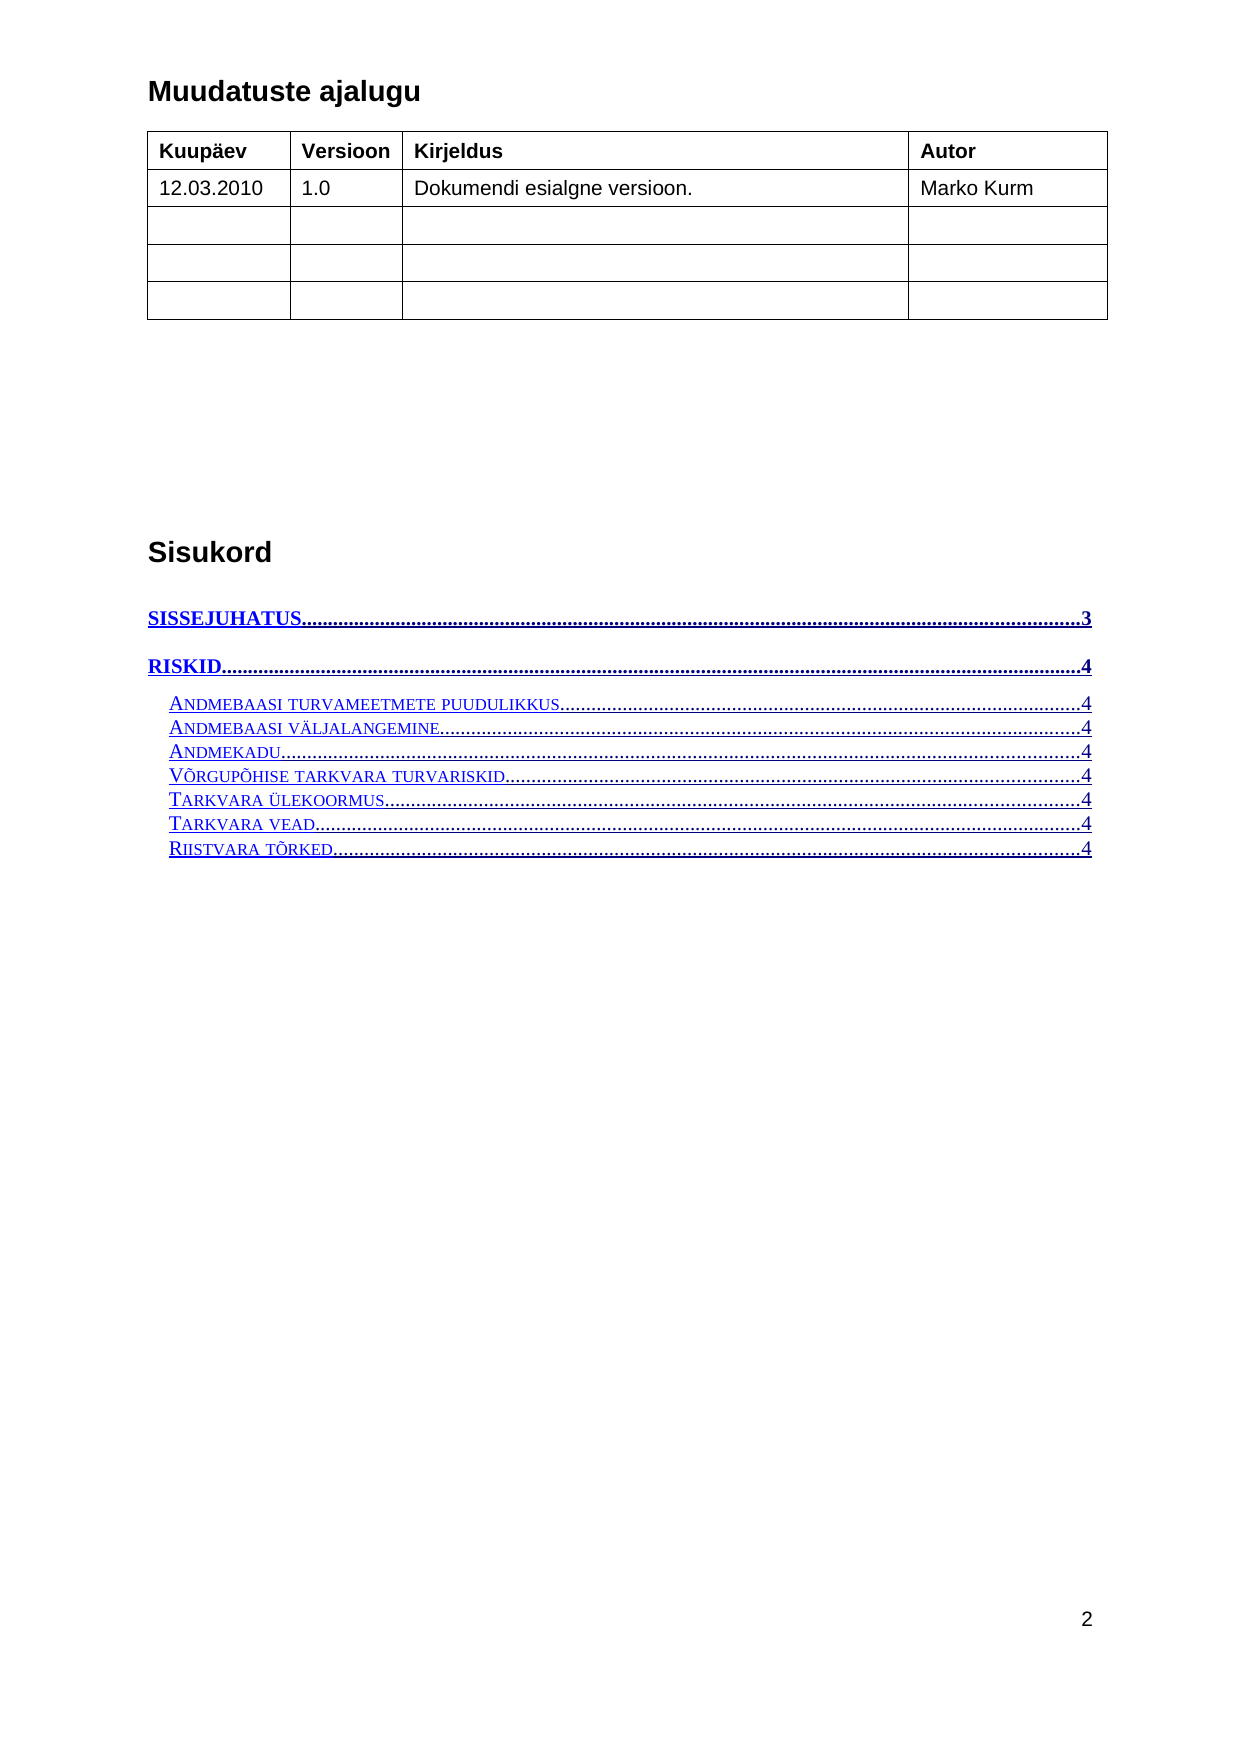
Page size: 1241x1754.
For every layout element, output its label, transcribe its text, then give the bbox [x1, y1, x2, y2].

text Andmebaasi turvameetmete puudulikkus 4 [168, 691, 1093, 715]
text Riistvara tõrked 4 [168, 835, 1093, 859]
table_cell [148, 207, 290, 244]
table_header Autor [909, 132, 1107, 169]
text Tarkvara ülekoormus 4 [168, 787, 1093, 811]
table_cell Dokumendi esialgne versioon. [403, 170, 908, 206]
table_header Kirjeldus [403, 132, 908, 169]
table_cell Marko Kurm [909, 170, 1107, 206]
table_cell 12.03.2010 [148, 170, 290, 206]
table_cell [291, 245, 402, 281]
table_cell [403, 282, 908, 319]
text Sissejuhatus 3 [148, 605, 1093, 629]
text Riskid 4 [148, 654, 1093, 678]
table_cell [403, 245, 908, 281]
table_cell [909, 207, 1107, 244]
text Andmebaasi väljalangemine 4 [168, 715, 1093, 739]
table_cell [291, 282, 402, 319]
table_cell [148, 282, 290, 319]
table_cell [403, 207, 908, 244]
table_cell [291, 207, 402, 244]
table_cell 1.0 [291, 170, 402, 206]
text Muudatuste ajalugu [148, 74, 1093, 107]
text Võrgupõhise tarkvara turvariskid 4 [168, 763, 1093, 787]
table_header Kuupäev [148, 132, 290, 169]
table_cell [148, 245, 290, 281]
text Tarkvara vead 4 [168, 811, 1093, 835]
table_header Versioon [291, 132, 402, 169]
text Andmekadu 4 [168, 739, 1093, 763]
text Sisukord [148, 535, 1093, 569]
table_cell [909, 245, 1107, 281]
table_cell [909, 282, 1107, 319]
